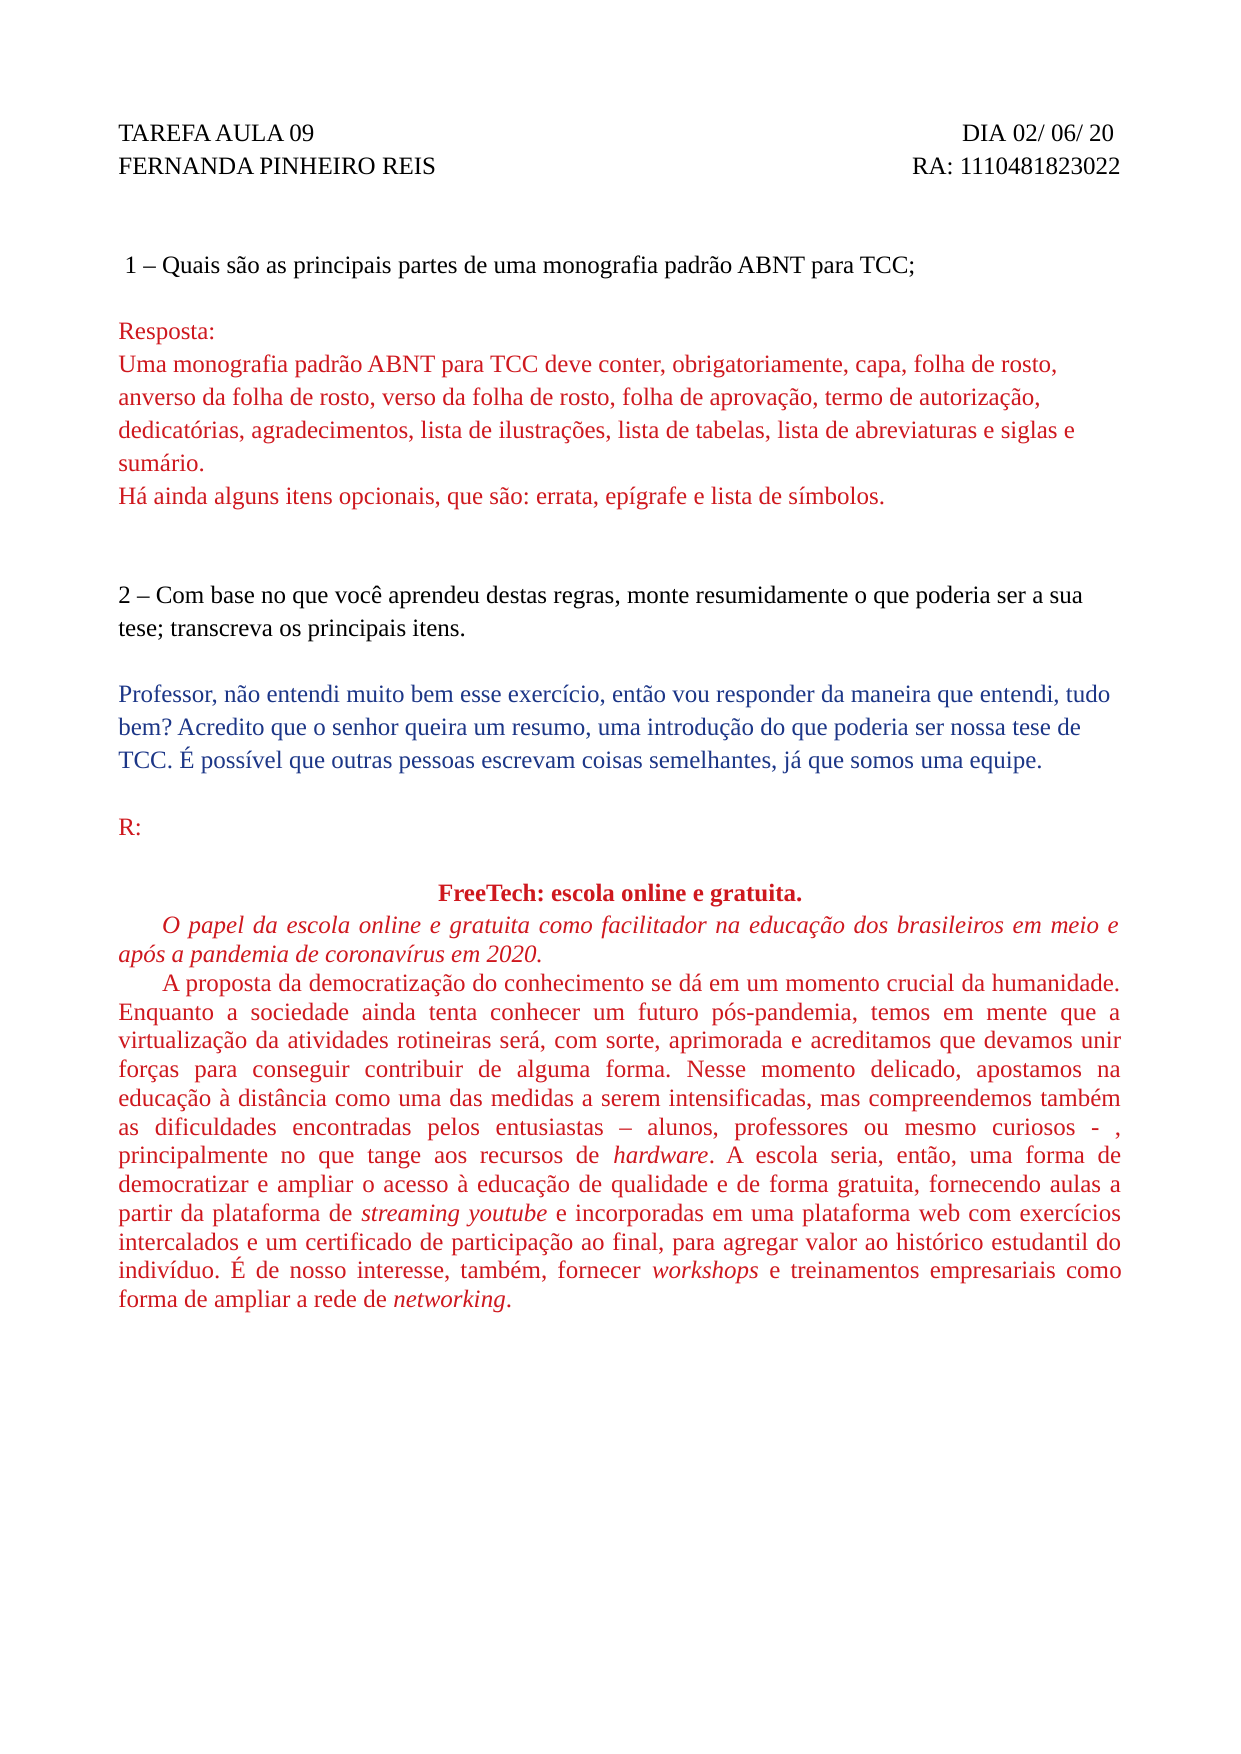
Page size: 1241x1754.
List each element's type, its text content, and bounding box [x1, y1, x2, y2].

text R: [118, 812, 1122, 840]
text TAREFA AULA 09 DIA 02/ 06/ 20 [118, 118, 1122, 147]
text Uma monografia padrão ABNT para TCC deve conter, obrigatoriamente, capa, folha de rosto, anverso da folha de rosto, verso da folha de rosto, folha de aprovação, termo de autorização, dedicatórias, agradecimentos, lista de ilustrações, lista de tabelas, lista de abreviaturas e siglas e sumário. [118, 349, 1122, 477]
text 2 – Com base no que você aprendeu destas regras, monte resumidamente o que poderia ser a sua tese; transcreva os principais itens. [118, 580, 1122, 642]
text 1 – Quais são as principais partes de uma monografia padrão ABNT para TCC; [118, 250, 1122, 279]
text O papel da escola online e gratuita como facilitador na educação dos brasileiros em meio e após a pandemia de coronavírus em 2020. [118, 911, 1122, 968]
text Há ainda alguns itens opcionais, que são: errata, epígrafe e lista de símbolos. [118, 481, 1122, 510]
text Professor, não entendi muito bem esse exercício, então vou responder da maneira que entendi, tudo bem? Acredito que o senhor queira um resumo, uma introdução do que poderia ser nossa tese de TCC. É possível que outras pessoas escrevam coisas semelhantes, já que somos uma equipe. [118, 679, 1122, 774]
text FreeTech: escola online e gratuita. [118, 878, 1122, 906]
text Resposta: [118, 316, 1122, 345]
text A proposta da democratização do conhecimento se dá em um momento crucial da humanidade. Enquanto a sociedade ainda tenta conhecer um futuro pós-pandemia, temos em mente que a virtualização da atividades rotineiras será, com sorte, aprimorada e acreditamos que devamos unir forças para conseguir contribuir de alguma forma. Nesse momento delicado, apostamos na educação à distância como uma das medidas a serem intensificadas, mas compreendemos também as dificuldades encontradas pelos entusiastas – alunos, professores ou mesmo curiosos - , principalmente no que tange aos recursos de hardware. A escola seria, então, uma forma de democratizar e ampliar o acesso à educação de qualidade e de forma gratuita, fornecendo aulas a partir da plataforma de streaming youtube e incorporadas em uma plataforma web com exercícios intercalados e um certificado de participação ao final, para agregar valor ao histórico estudantil do indivíduo. É de nosso interesse, também, fornecer workshops e treinamentos empresariais como forma de ampliar a rede de networking. [118, 968, 1122, 1313]
text FERNANDA PINHEIRO REIS RA: 1110481823022 [118, 151, 1122, 180]
